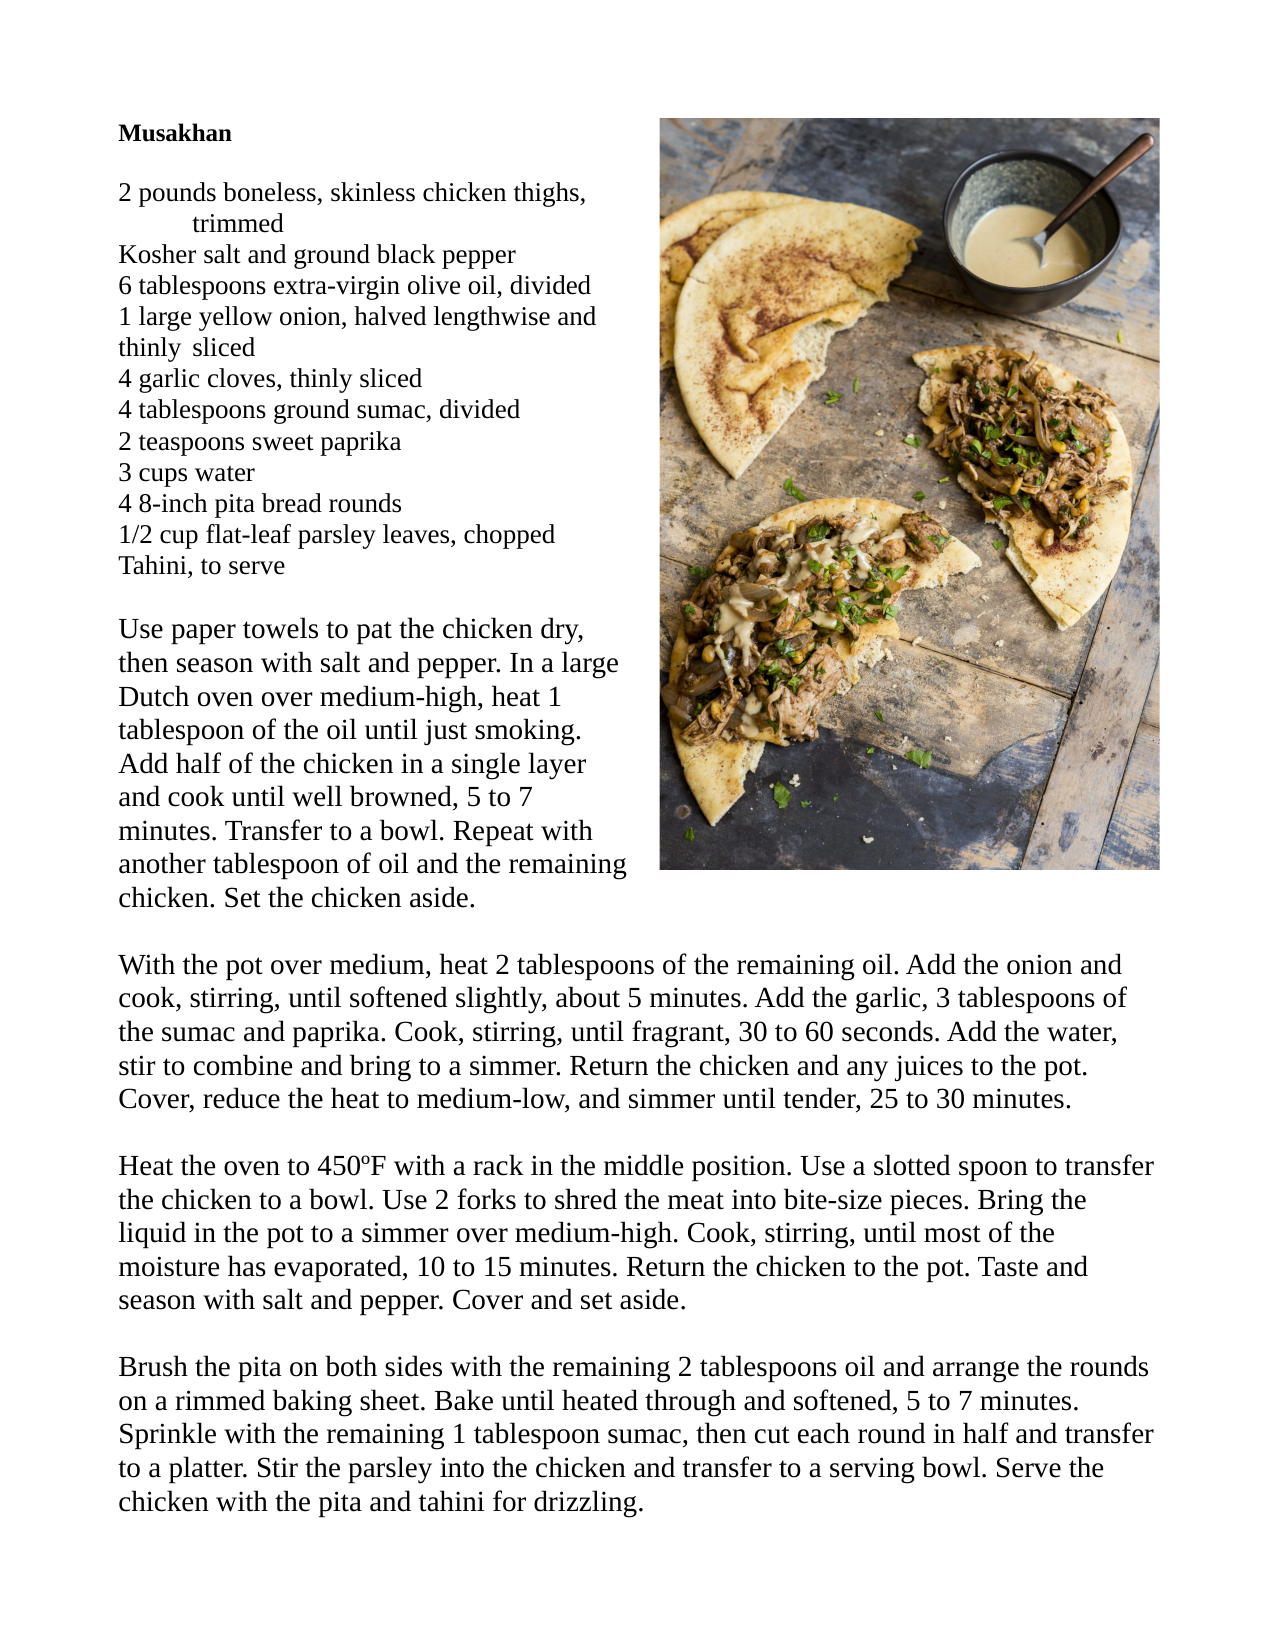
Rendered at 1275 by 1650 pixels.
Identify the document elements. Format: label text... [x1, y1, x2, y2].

text Brush the pita on both sides with the remaining 2 tablespoons oil and arrange the rounds on a rimmed baking sheet. Bake until heated through and softened, 5 to 7 minutes. Sprinkle with the remaining 1 tablespoon sumac, then cut each round in half and transfer to a platter. Stir the parsley into the chicken and transfer to a serving bowl. Serve the chicken with the pita and tahini for drizzling. [118, 1349, 1157, 1517]
text 4 tablespoons ground sumac, divided [118, 394, 659, 425]
picture [659, 118, 1160, 870]
text Kosher salt and ground black pepper [118, 238, 659, 269]
text 2 teaspoons sweet paprika [118, 425, 659, 456]
text 2 pounds boneless, skinless chicken thighs, trimmed [118, 176, 659, 238]
text 6 tablespoons extra-virgin olive oil, divided [118, 269, 659, 300]
text 4 8-inch pita bread rounds [118, 487, 659, 518]
text 1/2 cup flat-leaf parsley leaves, chopped [118, 518, 659, 549]
text 4 garlic cloves, thinly sliced [118, 362, 659, 394]
text Use paper towels to pat the chicken dry, then season with salt and pepper. In a large Dutch oven over medium-high, heat 1 tablespoon of the oil until just smoking. Add half of the chicken in a single layer and cook until well browned, 5 to 7 minutes. Transfer to a bowl. Repeat with another tablespoon of oil and the remaining chicken. Set the chicken aside. [118, 612, 1157, 913]
text Musakhan [118, 118, 659, 147]
text 1 large yellow onion, halved lengthwise and thinly sliced [118, 300, 659, 362]
text Heat the oven to 450ºF with a rack in the middle position. Use a slotted spoon to transfer the chicken to a bowl. Use 2 forks to shred the meat into bite-size pieces. Bring the liquid in the pot to a simmer over medium-high. Cook, stirring, until most of the moisture has evaporated, 10 to 15 minutes. Return the chicken to the pot. Taste and season with salt and pepper. Cover and set aside. [118, 1148, 1157, 1316]
text 3 cups water [118, 456, 659, 487]
text With the pot over medium, heat 2 tablespoons of the remaining oil. Add the onion and cook, stirring, until softened slightly, about 5 minutes. Add the garlic, 3 tablespoons of the sumac and paprika. Cook, stirring, until fragrant, 30 to 60 seconds. Add the water, stir to combine and bring to a simmer. Return the chicken and any juices to the pot. Cover, reduce the heat to medium-low, and simmer until tender, 25 to 30 minutes. [118, 947, 1157, 1115]
text Tahini, to serve [118, 549, 659, 581]
